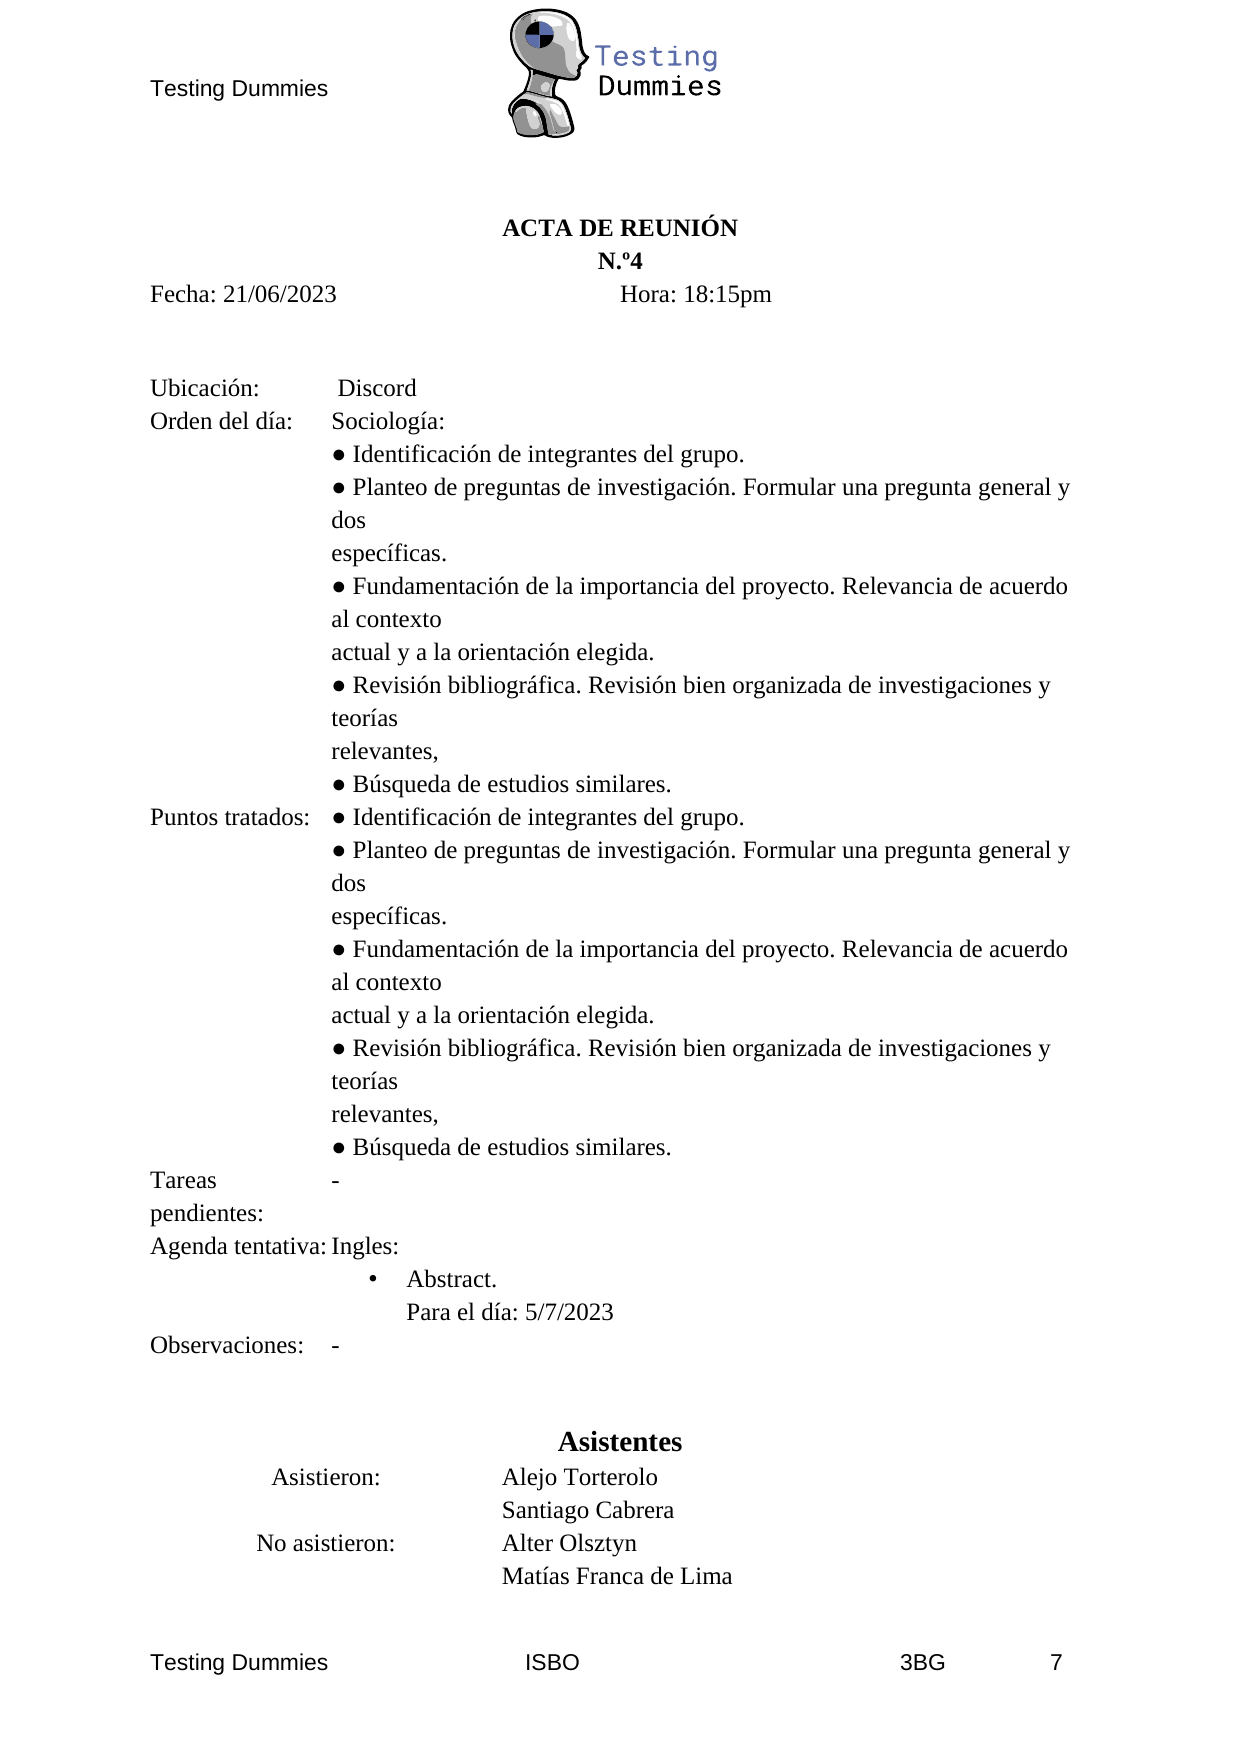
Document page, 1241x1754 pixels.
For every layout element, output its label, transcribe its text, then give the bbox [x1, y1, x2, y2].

table_cell Agenda tentativa: [150, 1231, 331, 1330]
table_cell Matías Franca de Lima [502, 1561, 813, 1594]
table_cell [813, 1462, 1090, 1495]
table_cell Orden del día: [150, 406, 331, 802]
table_cell [813, 1528, 1090, 1561]
table_cell - [331, 1330, 1090, 1363]
table_cell [813, 1561, 1090, 1594]
table_header Ubicación: [150, 373, 331, 406]
table_cell Alejo Torterolo [502, 1462, 813, 1495]
table_cell Hora: 18:15pm [620, 279, 1090, 312]
table_cell - [331, 1165, 1090, 1231]
table_cell ● Identificación de integrantes del grupo. ● Planteo de preguntas de investigación. Formular una pregunta general y dos específicas. ● Fundamentación de la importancia del proyecto. Relevancia de acuerdo al contexto actual y a la orientación elegida. ● Revisión bibliográfica. Revisión bien organizada de investigaciones y teorías relevantes, ● Búsqueda de estudios similares. [331, 802, 1090, 1165]
table_cell Santiago Cabrera [502, 1495, 813, 1528]
table_header ACTA DE REUNIÓN [150, 180, 1090, 246]
table_cell Ingles: Abstract. Para el día: 5/7/2023 [331, 1231, 1090, 1330]
table_cell Alter Olsztyn [502, 1528, 813, 1561]
table_cell Observaciones: [150, 1330, 331, 1363]
table_header Discord [331, 373, 1090, 406]
table_cell Sociología: ● Identificación de integrantes del grupo. ● Planteo de preguntas de investigación. Formular una pregunta general y dos específicas. ● Fundamentación de la importancia del proyecto. Relevancia de acuerdo al contexto actual y a la orientación elegida. ● Revisión bibliográfica. Revisión bien organizada de investigaciones y teorías relevantes, ● Búsqueda de estudios similares. [331, 406, 1090, 802]
table_header Asistentes [150, 1424, 1090, 1462]
table_cell Asistieron: [150, 1462, 502, 1528]
table_cell N.º4 [150, 246, 1090, 279]
table_cell [813, 1495, 1090, 1528]
table_cell Puntos tratados: [150, 802, 331, 1165]
table_cell No asistieron: [150, 1528, 502, 1594]
table_cell Fecha: 21/06/2023 [150, 279, 620, 312]
table_cell Tareas pendientes: [150, 1165, 331, 1231]
